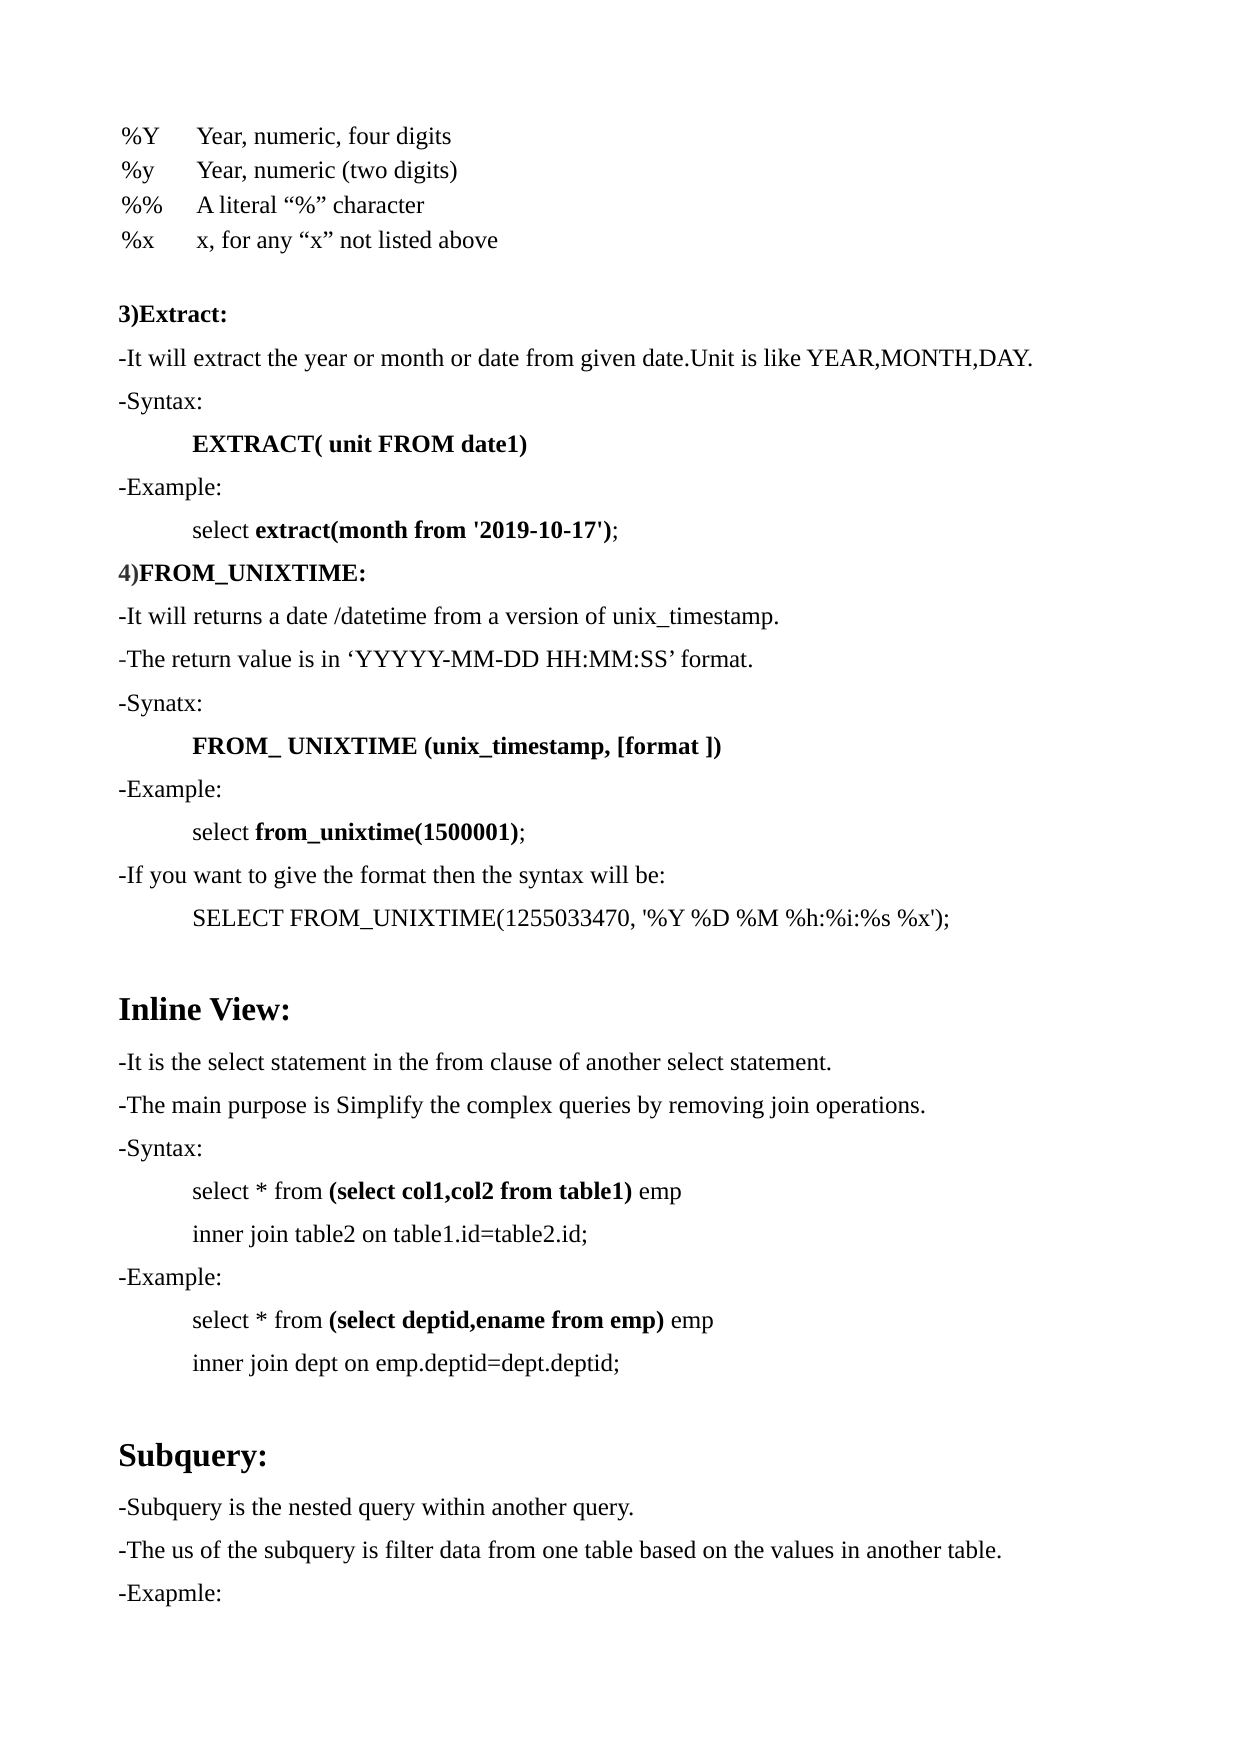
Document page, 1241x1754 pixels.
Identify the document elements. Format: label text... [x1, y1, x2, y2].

table_cell Year, numeric, four digits [193, 118, 1122, 153]
text Subquery: [118, 1435, 1122, 1473]
text -It will extract the year or month or date from given date.Unit is like YEAR,MONTH,DAY. [118, 343, 1122, 371]
table_cell A literal “%” character [193, 187, 1122, 222]
table_cell Year, numeric (two digits) [193, 153, 1122, 187]
text -Example: [118, 1262, 1122, 1291]
text select extract(month from '2019-10-17'); [118, 515, 1122, 544]
text -The return value is in ‘YYYYY-MM-DD HH:MM:SS’ format. [118, 644, 1122, 673]
text -The us of the subquery is filter data from one table based on the values in another table. [118, 1535, 1122, 1564]
text inner join dept on emp.deptid=dept.deptid; [118, 1348, 1122, 1377]
text SELECT FROM_UNIXTIME(1255033470, '%Y %D %M %h:%i:%s %x'); [118, 903, 1122, 932]
text EXTRACT( unit FROM date1) [118, 429, 1122, 458]
text -Subquery is the nested query within another query. [118, 1492, 1122, 1521]
table_cell %x [118, 222, 193, 256]
text 3)Extract: [118, 299, 1122, 328]
text 4)FROM_UNIXTIME: [118, 558, 1122, 587]
table_cell %Y [118, 118, 193, 153]
text -Syntax: [118, 1133, 1122, 1162]
text -The main purpose is Simplify the complex queries by removing join operations. [118, 1090, 1122, 1118]
text -Example: [118, 472, 1122, 501]
text -If you want to give the format then the syntax will be: [118, 860, 1122, 889]
text select from_unixtime(1500001); [118, 817, 1122, 846]
text Inline View: [118, 989, 1122, 1027]
text inner join table2 on table1.id=table2.id; [118, 1219, 1122, 1248]
table_cell %% [118, 187, 193, 222]
text -It is the select statement in the from clause of another select statement. [118, 1047, 1122, 1075]
text FROM_ UNIXTIME (unix_timestamp, [format ]) [118, 731, 1122, 759]
table_cell %y [118, 153, 193, 187]
text select * from (select deptid,ename from emp) emp [118, 1305, 1122, 1334]
text -Example: [118, 774, 1122, 803]
text -Syntax: [118, 386, 1122, 414]
text -Synatx: [118, 688, 1122, 716]
text select * from (select col1,col2 from table1) emp [118, 1176, 1122, 1205]
text -Exapmle: [118, 1578, 1122, 1607]
table_cell x, for any “x” not listed above [193, 222, 1122, 256]
text -It will returns a date /datetime from a version of unix_timestamp. [118, 601, 1122, 630]
